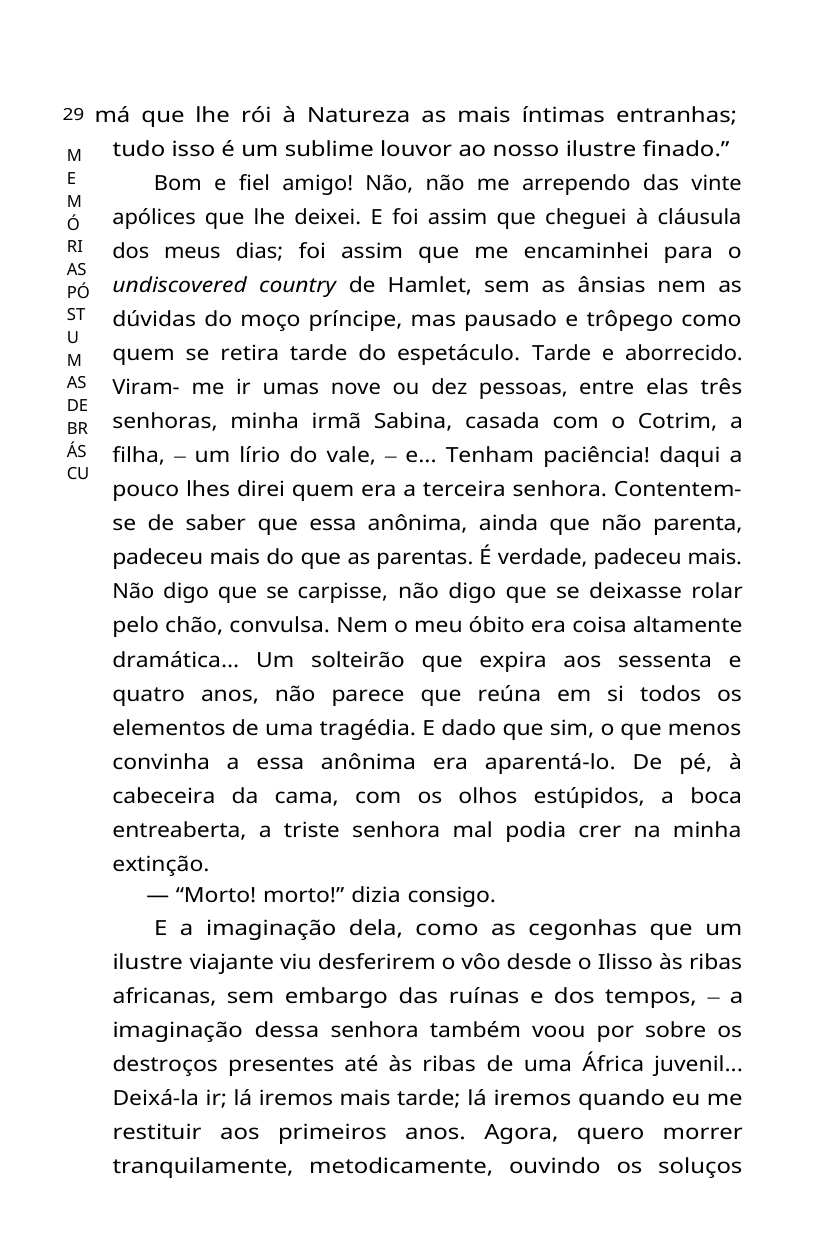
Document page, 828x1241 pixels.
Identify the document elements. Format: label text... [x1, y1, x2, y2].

text MEMÓRIAS PÓSTUMAS DE BRÁS CUBAS [67, 144, 90, 483]
text 29 má que lhe rói à Natureza as mais íntimas entranhas; tudo isso é um sublime louvor ao nosso ilustre finado.” [62, 100, 738, 483]
text E a imaginação dela, como as cegonhas que um ilustre viajante viu desferirem o vôo desde o Ilisso às ribas africanas, sem embargo das ruínas e dos tempos, – a imaginação dessa senhora também voou por sobre os destroços presentes até às ribas de uma África juvenil... Deixá-la ir; lá iremos mais tarde; lá iremos quando eu me restituir aos primeiros anos. Agora, quero morrer tranquilamente, metodicamente, ouvindo os soluços [112, 913, 743, 1180]
text — “Morto! morto!” dizia consigo. [146, 883, 787, 908]
text Bom e fiel amigo! Não, não me arrependo das vinte apólices que lhe deixei. E foi assim que cheguei à cláusula dos meus dias; foi assim que me encaminhei para o undiscovered country de Hamlet, sem as ânsias nem as dúvidas do moço príncipe, mas pausado e trôpego como quem se retira tarde do espetáculo. Tarde e aborrecido. Viram- me ir umas nove ou dez pessoas, entre elas três senhoras, minha irmã Sabina, casada com o Cotrim, a filha, – um lírio do vale, – e... Tenham paciência! daqui a pouco lhes direi quem era a terceira senhora. Contentem-se de saber que essa anônima, ainda que não parenta, padeceu mais do que as parentas. É verdade, padeceu mais. Não digo que se carpisse, não digo que se deixasse rolar pelo chão, convulsa. Nem o meu óbito era coisa altamente dramática... Um solteirão que expira aos sessenta e quatro anos, não parece que reúna em si todos os elementos de uma tragédia. E dado que sim, o que menos convinha a essa anônima era aparentá-lo. De pé, à cabeceira da cama, com os olhos estúpidos, a boca entreaberta, a triste senhora mal podia crer na minha extinção. [112, 168, 743, 877]
